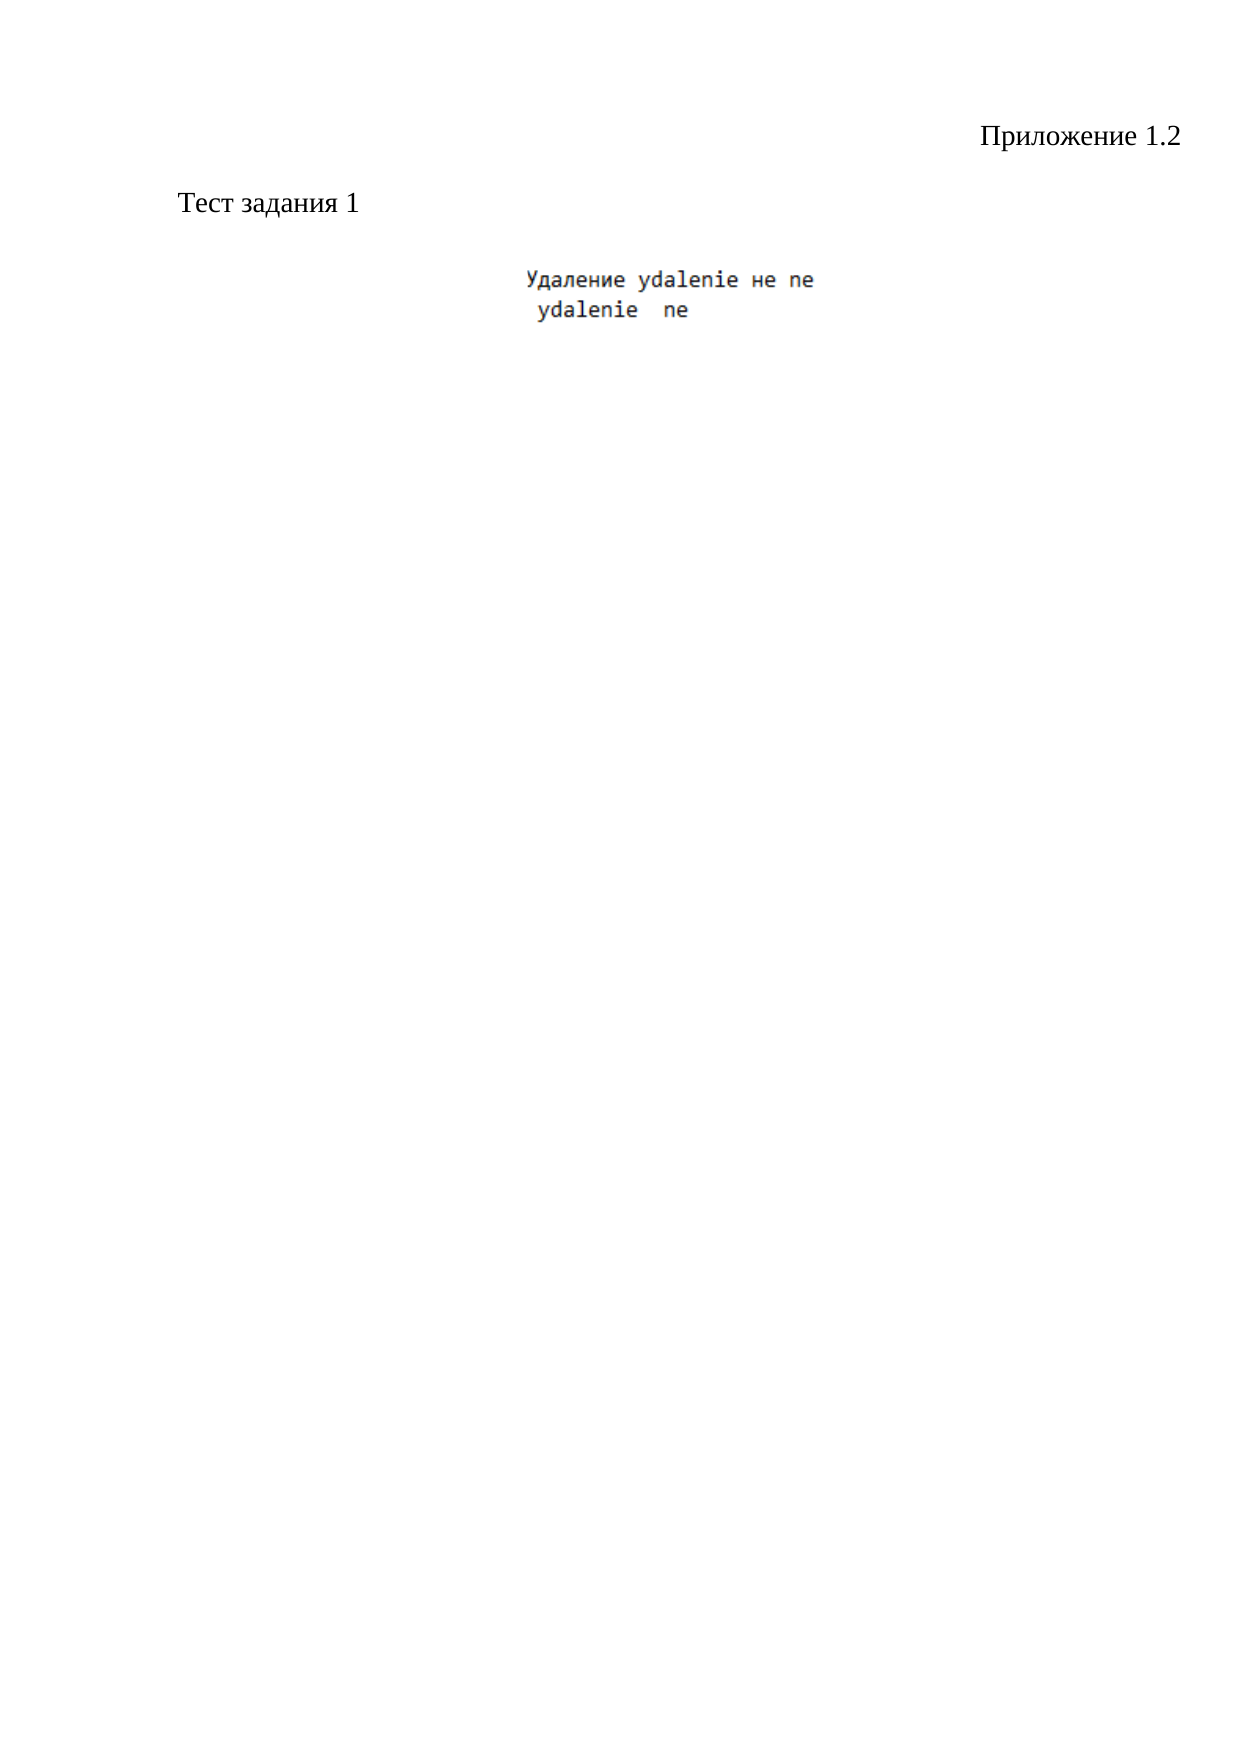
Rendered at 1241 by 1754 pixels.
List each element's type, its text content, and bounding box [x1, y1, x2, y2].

text Приложение 1.2 [177, 118, 1181, 152]
text Тест задания 1 [177, 185, 1181, 219]
